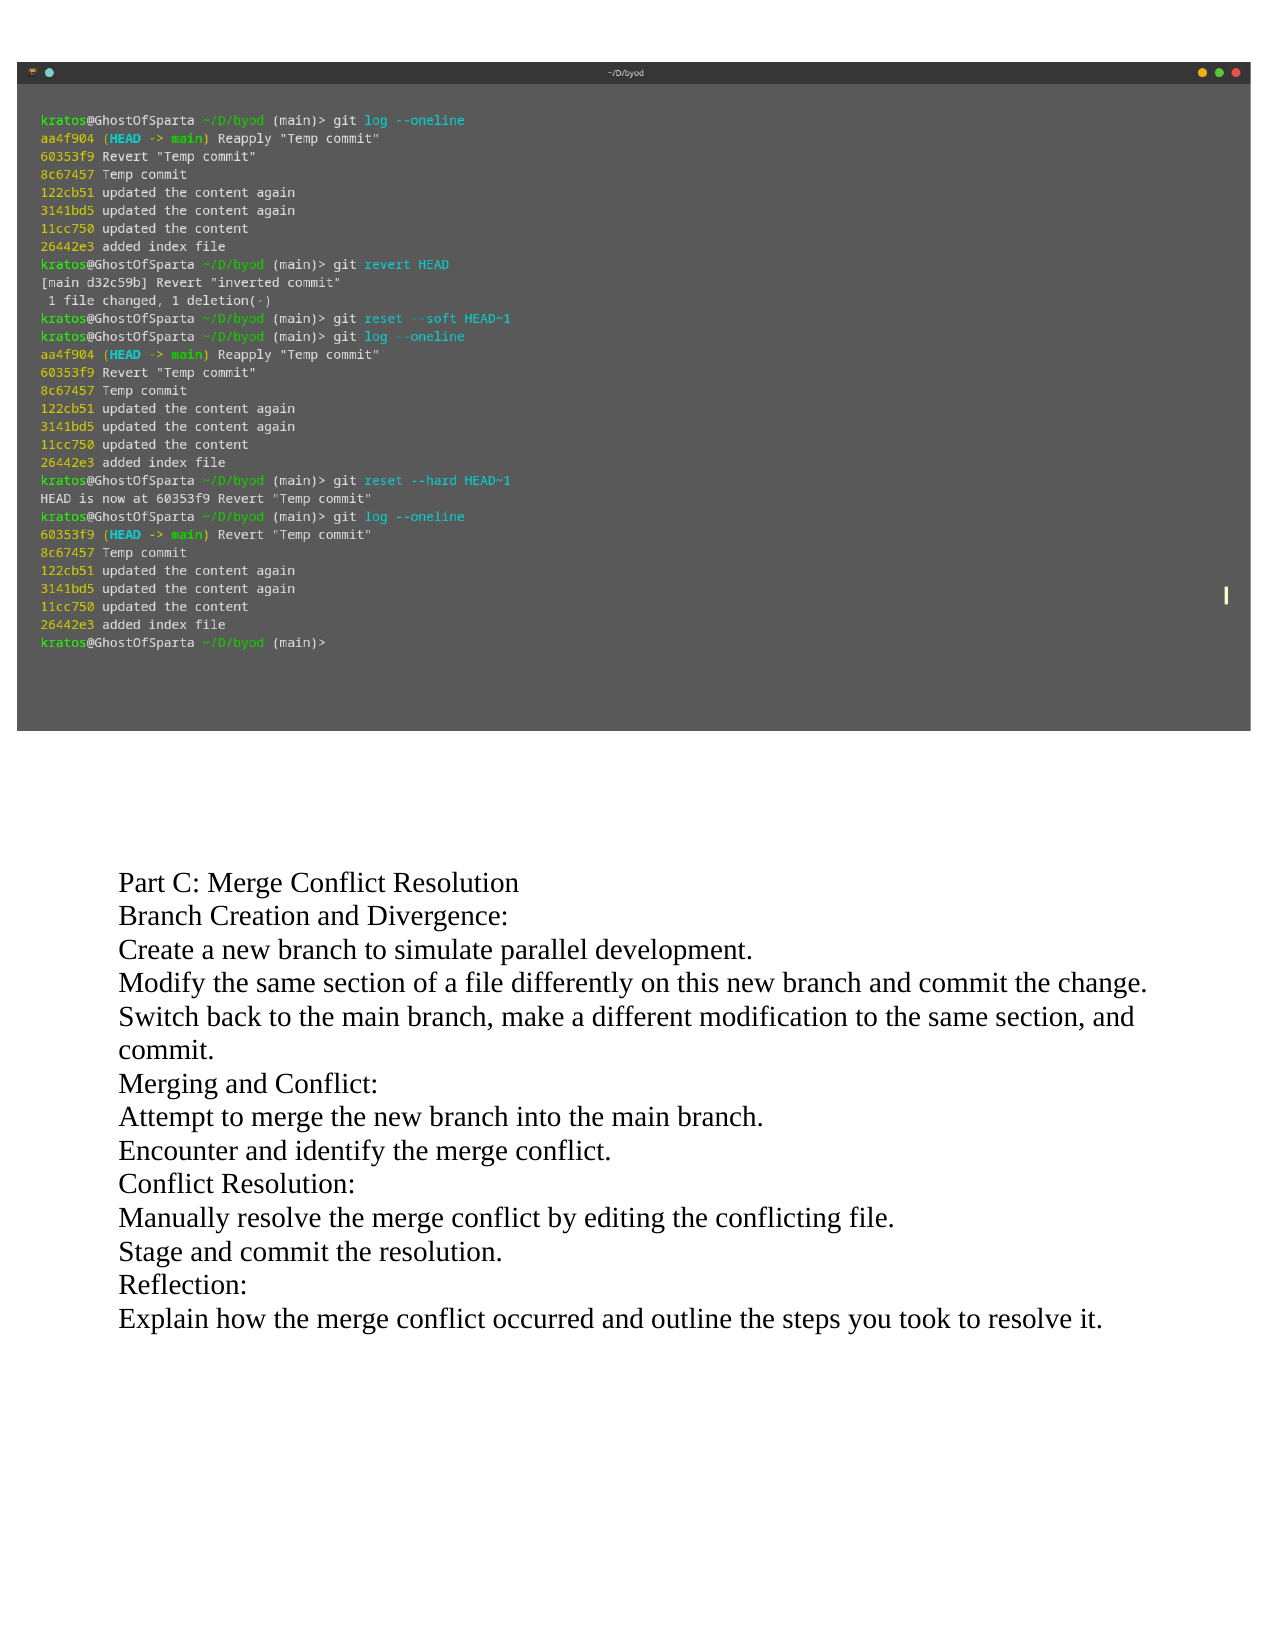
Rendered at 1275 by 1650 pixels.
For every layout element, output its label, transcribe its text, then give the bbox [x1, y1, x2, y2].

text Reflection: [118, 1267, 1157, 1301]
text Stage and commit the resolution. [118, 1234, 1157, 1267]
text Branch Creation and Divergence: [118, 898, 1157, 932]
text Merging and Conflict: [118, 1066, 1157, 1099]
text Create a new branch to simulate parallel development. [118, 932, 1157, 965]
text Switch back to the main branch, make a different modification to the same section, and commit. [118, 999, 1157, 1066]
text Explain how the merge conflict occurred and outline the steps you took to resolve it. [118, 1301, 1157, 1334]
text Conflict Resolution: [118, 1167, 1157, 1200]
text Attempt to merge the new branch into the main branch. [118, 1099, 1157, 1133]
text Encounter and identify the merge conflict. [118, 1133, 1157, 1167]
text Modify the same section of a file differently on this new branch and commit the change. [118, 965, 1157, 999]
text Part C: Merge Conflict Resolution [118, 865, 1157, 898]
picture [17, 62, 1251, 731]
text Manually resolve the merge conflict by editing the conflicting file. [118, 1200, 1157, 1234]
